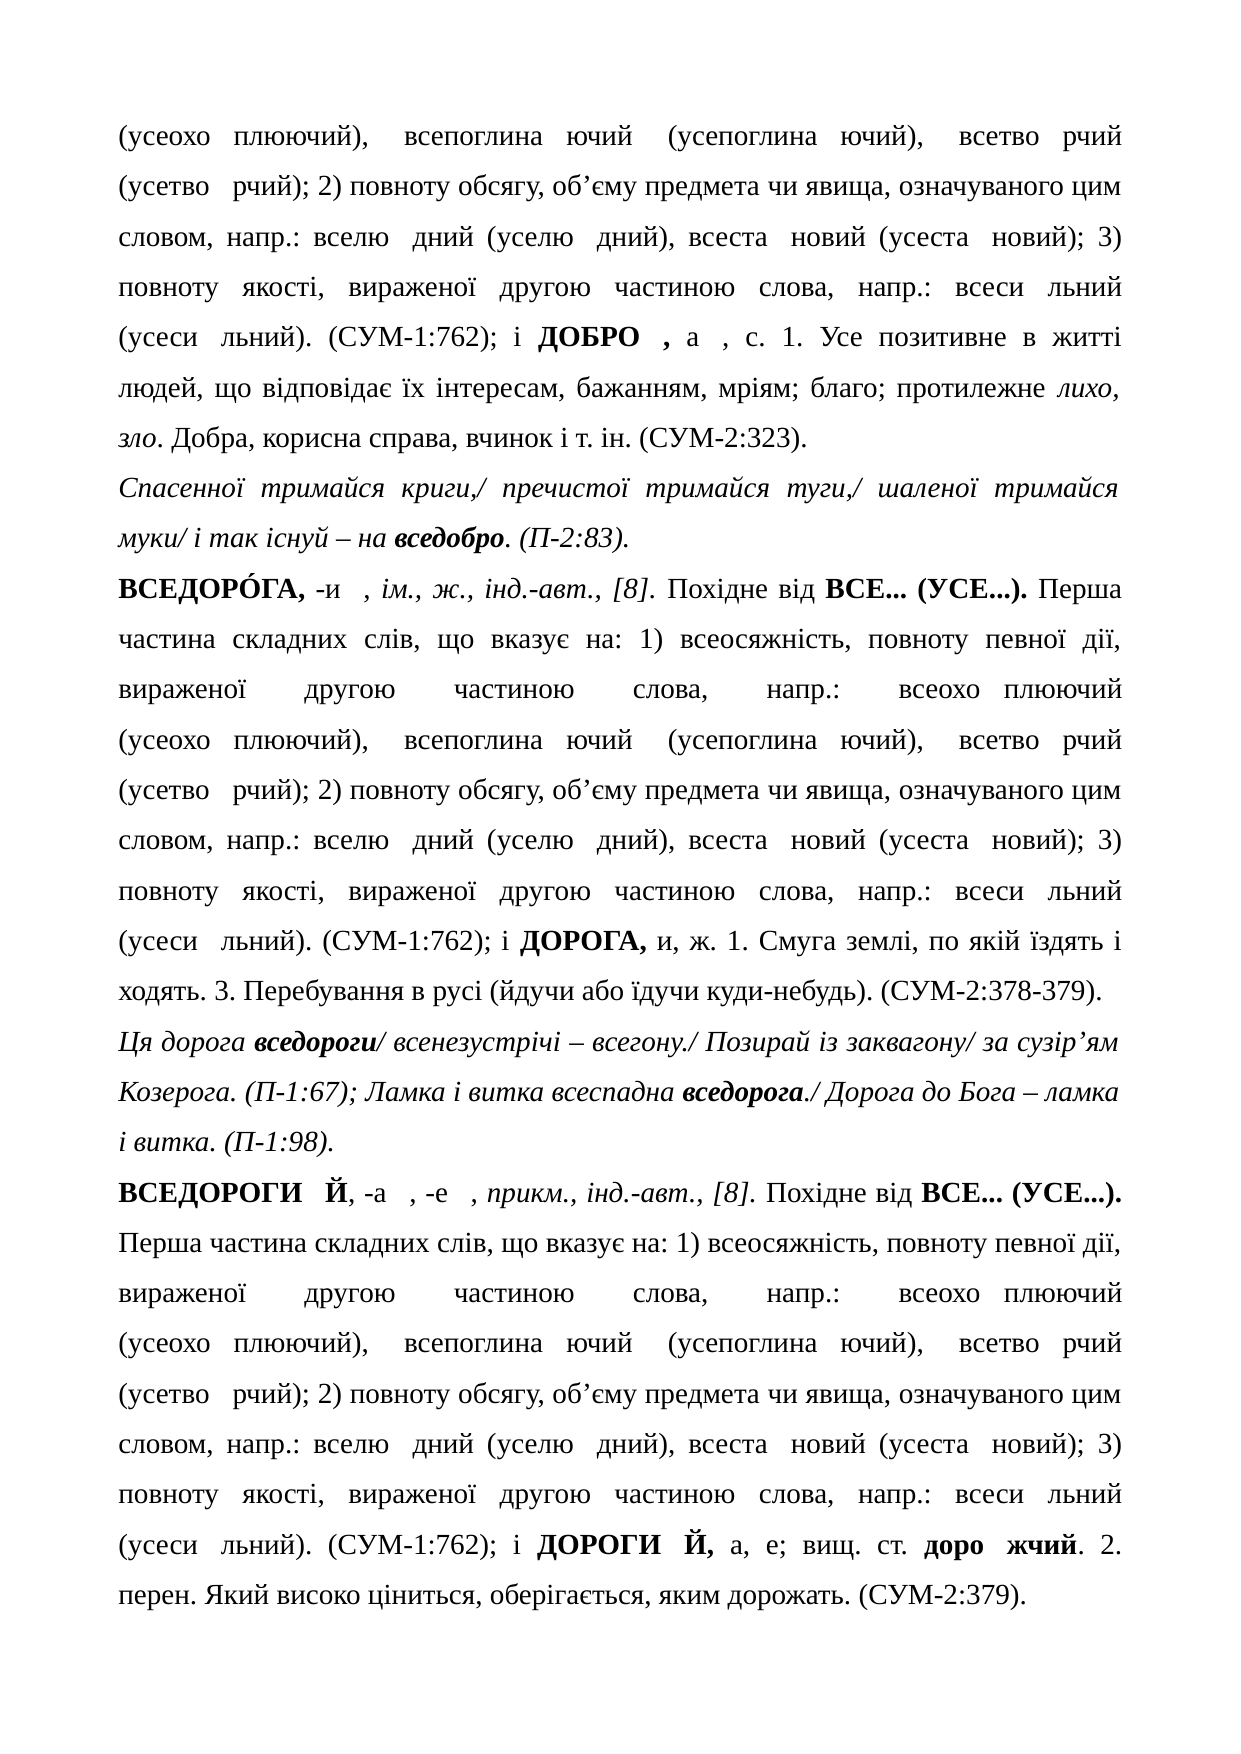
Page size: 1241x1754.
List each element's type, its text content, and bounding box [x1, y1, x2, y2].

text (усеохоплюючий), всепоглинаючий (усепоглинаючий), всетворчий (усетворчий); 2) повноту обсягу, об’єму предмета чи явища, означуваного цим словом, напр.: вселюдний (уселюдний), всестановий (усестановий); 3) повноту якості, вираженої другою частиною слова, напр.: всесильний (усесильний). (СУМ-1:762); і ДОБРО, а, с. 1. Усе позитивне в житті людей, що відповідає їх інтересам, бажанням, мріям; благо; протилежне лихо, зло. Добра, корисна справа, вчинок і т. ін. (СУМ-2:323). [118, 118, 1122, 453]
text Вседорóга, -и, ім., ж., інд.-авт., [8]. Похідне від ВСЕ... (УСЕ...). Перша частина складних слів, що вказує на: 1) всеосяжність, повноту певної дії, вираженої другою частиною слова, напр.: всеохоплюючий (усеохоплюючий), всепоглинаючий (усепоглинаючий), всетворчий (усетворчий); 2) повноту обсягу, об’єму предмета чи явища, означуваного цим словом, напр.: вселюдний (уселюдний), всестановий (усестановий); 3) повноту якості, вираженої другою частиною слова, напр.: всесильний (усесильний). (СУМ-1:762); і ДОРОГА, и, ж. 1. Смуга землі, по якій їздять і ходять. 3. Перебування в русі (йдучи або їдучи куди-небудь). (СУМ-2:378-379). [118, 571, 1122, 1007]
text Спасенної тримайся криги,/ пречистої тримайся туги,/ шаленої тримайся муки/ і так існуй – на вседобро. (П-2:83). [118, 470, 1122, 554]
text Ця дорога вседороги/ всенезустрічі – всегону./ Позирай із заквагону/ за сузір’ям Козерога. (П-1:67); Ламка і витка всеспадна вседорога./ Дорога до Бога – ламка і витка. (П-1:98). [118, 1024, 1122, 1158]
text Вседорогий, -а, -е, прикм., інд.-авт., [8]. Похідне від ВСЕ... (УСЕ...). Перша частина складних слів, що вказує на: 1) всеосяжність, повноту певної дії, вираженої другою частиною слова, напр.: всеохоплюючий (усеохоплюючий), всепоглинаючий (усепоглинаючий), всетворчий (усетворчий); 2) повноту обсягу, об’єму предмета чи явища, означуваного цим словом, напр.: вселюдний (уселюдний), всестановий (усестановий); 3) повноту якості, вираженої другою частиною слова, напр.: всесильний (усесильний). (СУМ-1:762); і ДОРОГИЙ, а, е; вищ. ст. дорожчий. 2. перен. Який високо ціниться, оберігається, яким дорожать. (СУМ-2:379). [118, 1175, 1122, 1611]
